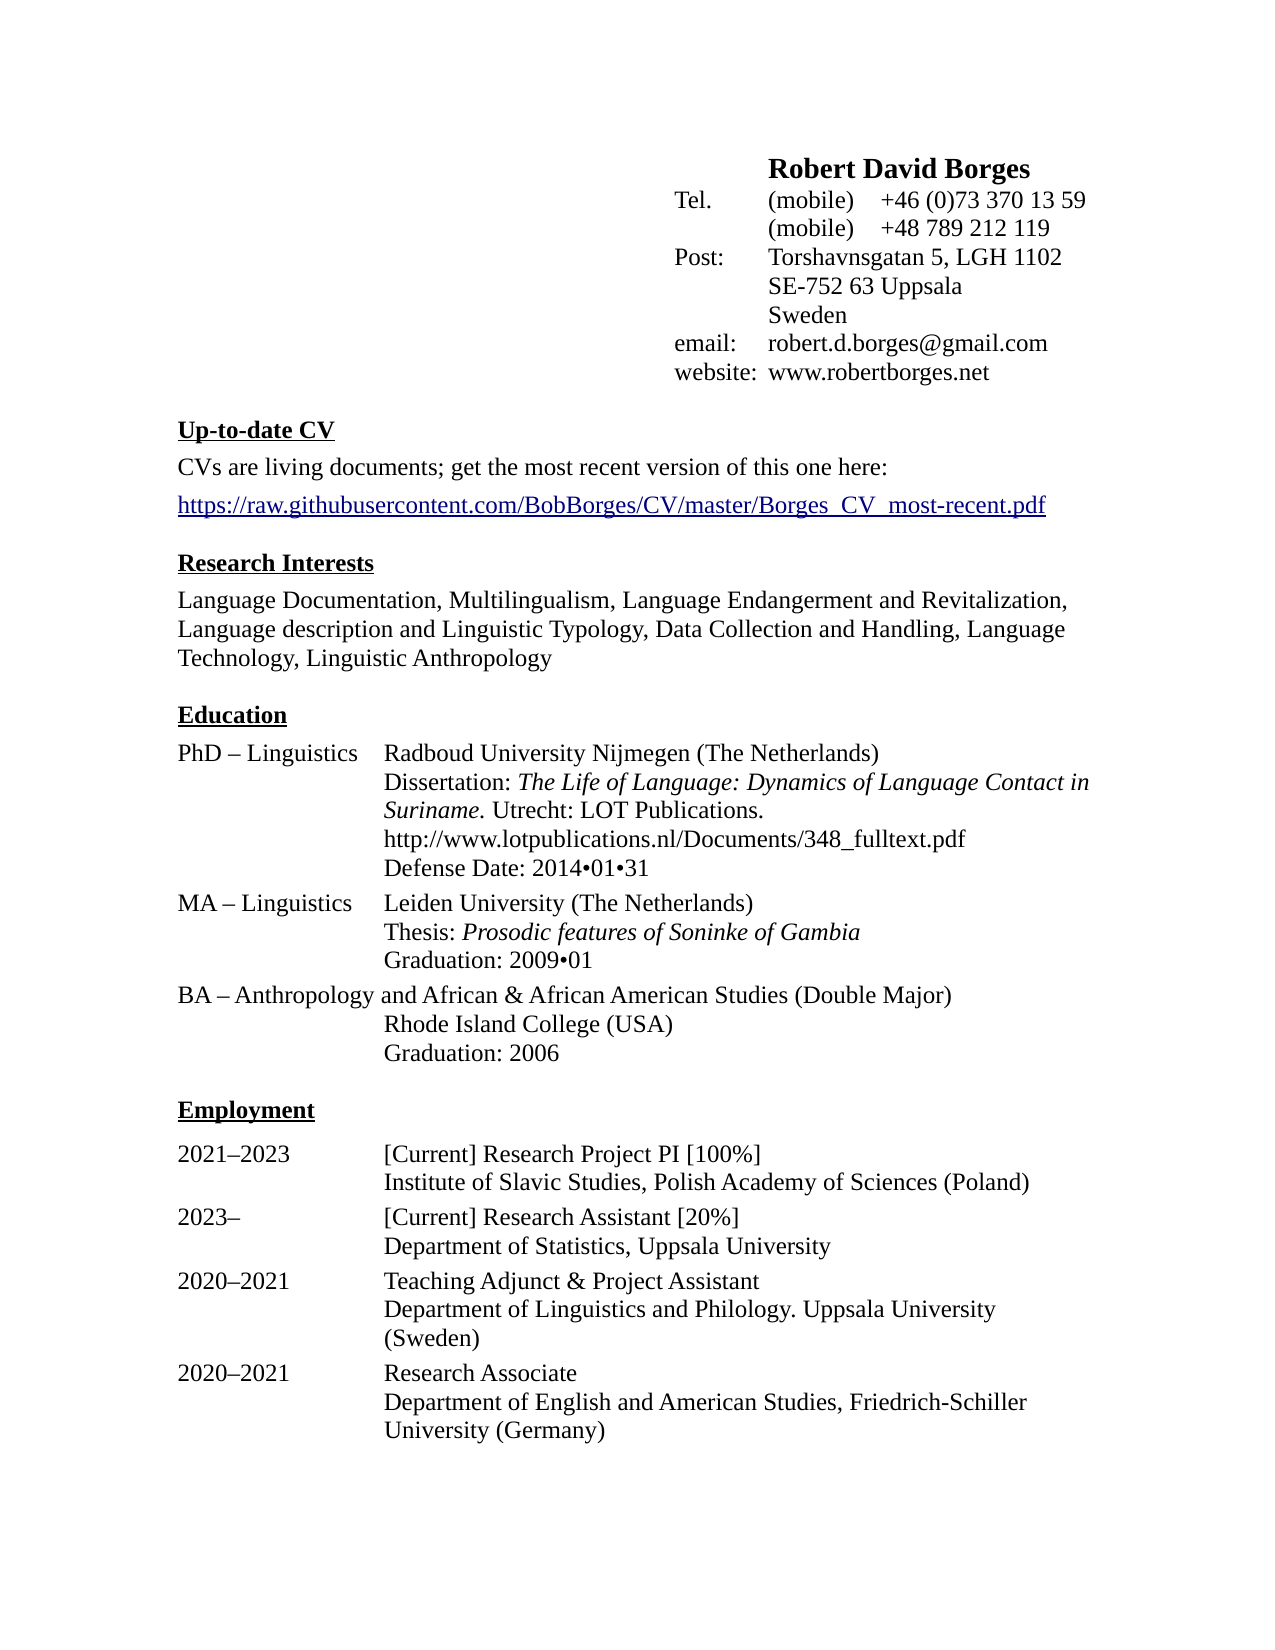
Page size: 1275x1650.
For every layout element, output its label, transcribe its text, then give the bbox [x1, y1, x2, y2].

text website: www.robertborges.net [177, 357, 1098, 386]
text Sweden [177, 300, 1098, 328]
text https://raw.githubusercontent.com/BobBorges/CV/master/Borges_CV_most-recent.pdf [177, 490, 1098, 519]
text Defense Date: 2014•01•31 [177, 853, 1098, 882]
text PhD – Linguistics Radboud University Nijmegen (The Netherlands) [177, 738, 1098, 767]
text Post: Torshavnsgatan 5, LGH 1102 [177, 242, 1098, 271]
text Graduation: 2006 [177, 1038, 1098, 1066]
text CVs are living documents; get the most recent version of this one here: [177, 452, 1098, 481]
text 2021–2023 [Current] Research Project PI [100%] [177, 1139, 1098, 1167]
text http://www.lotpublications.nl/Documents/348_fulltext.pdf [177, 824, 1098, 853]
text Robert David Borges [177, 151, 1098, 185]
text Dissertation: The Life of Language: Dynamics of Language Contact in Suriname. Utrecht: LOT Publications. [177, 767, 1098, 824]
text 2020–2021 Teaching Adjunct & Project Assistant [177, 1266, 1098, 1294]
text 2023– [Current] Research Assistant [20%] [177, 1202, 1098, 1231]
text Department of Linguistics and Philology. Uppsala University (Sweden) [177, 1294, 1098, 1352]
text Language Documentation, Multilingualism, Language Endangerment and Revitalization, Language description and Linguistic Typology, Data Collection and Handling, Language Technology, Linguistic Anthropology [177, 585, 1098, 672]
text Department of Statistics, Uppsala University [177, 1231, 1098, 1260]
text Graduation: 2009•01 [177, 945, 1098, 974]
text Tel. (mobile) +46 (0)73 370 13 59 [177, 185, 1098, 213]
text Rhode Island College (USA) [177, 1009, 1098, 1038]
text email: robert.d.borges@gmail.com [177, 328, 1098, 357]
text (mobile) +48 789 212 119 [177, 213, 1098, 242]
text Thesis: Prosodic features of Soninke of Gambia [177, 917, 1098, 945]
text Employment [177, 1095, 1098, 1124]
text Department of English and American Studies, Friedrich-Schiller University (Germany) [177, 1387, 1098, 1444]
text 2020–2021 Research Associate [177, 1358, 1098, 1387]
text Up-to-date CV [177, 415, 1098, 443]
text Education [177, 700, 1098, 729]
text Institute of Slavic Studies, Polish Academy of Sciences (Poland) [177, 1167, 1098, 1196]
text BA – Anthropology and African & African American Studies (Double Major) [177, 980, 1098, 1009]
text Research Interests [177, 548, 1098, 576]
text MA – Linguistics Leiden University (The Netherlands) [177, 888, 1098, 917]
text SE-752 63 Uppsala [177, 271, 1098, 300]
